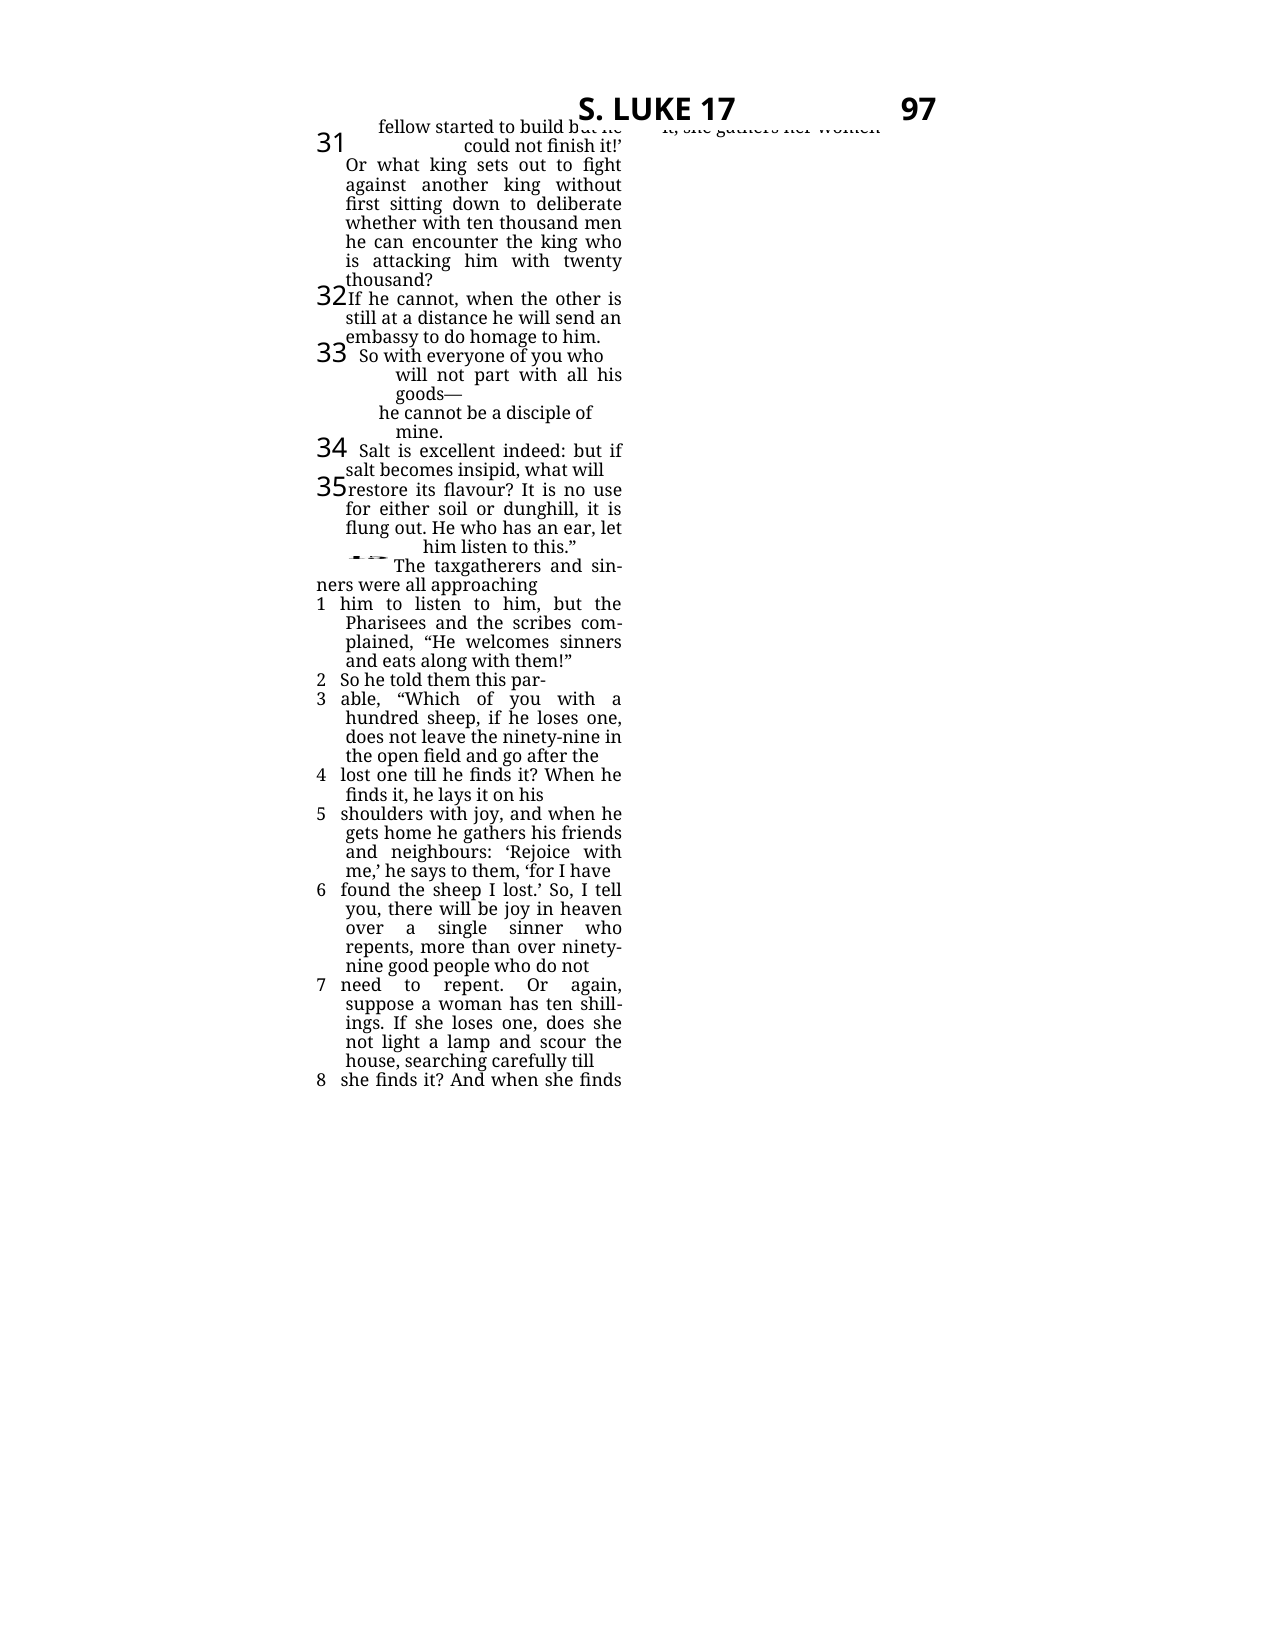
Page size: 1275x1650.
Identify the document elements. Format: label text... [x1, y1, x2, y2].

list So with everyone of you who [316, 347, 622, 366]
list able, “Which of you with a hundred sheep, if he loses one, does not leave the ninety-nine in the open field and go after the [316, 690, 622, 767]
list restore its flavour? It is no use for either soil or dunghill, it is flung out. He who has an ear, let him listen to this.” [316, 481, 622, 557]
list found the sheep I lost.’ So, I tell you, there will be joy in heaven over a single sinner who repents, more than over ninety- nine good people who do not [316, 881, 622, 976]
list need to repent. Or again, suppose a woman has ten shill­ings. If she loses one, does she not light a lamp and scour the house, searching carefully till [316, 976, 622, 1072]
list Salt is excellent indeed: but if salt becomes insipid, what will [316, 443, 622, 481]
list could not finish it!’ Or what king sets out to fight against another king without first sitting down to deliberate whether with ten thousand men he can en­counter the king who is attack­ing him with twenty thousand? [316, 138, 622, 290]
list she finds it? And when she finds it, she gathers her women- [316, 1072, 622, 1091]
list she finds it? And when she finds it, she gathers her women- [633, 118, 939, 138]
list So he told them this par- [316, 671, 622, 690]
list him to listen to him, but the Pharisees and the scribes com­plained, “He welcomes sinners and eats along with them!” [316, 595, 622, 671]
list lost one till he finds it? When he finds it, he lays it on his [316, 767, 622, 805]
text fellow started to build but he [316, 118, 622, 138]
text will not part with all his goods— [395, 366, 622, 404]
list shoulders with joy, and when he gets home he gathers his friends and neighbours: ‘Rejoice with me,’ he says to them, ‘for I have [316, 805, 622, 881]
list If he cannot, when the other is still at a distance he will send an embassy to do homage to him. [316, 290, 622, 347]
text he cannot be a disciple of mine. [379, 404, 622, 443]
text The taxgatherers and sin­ners were all approaching [316, 557, 622, 595]
